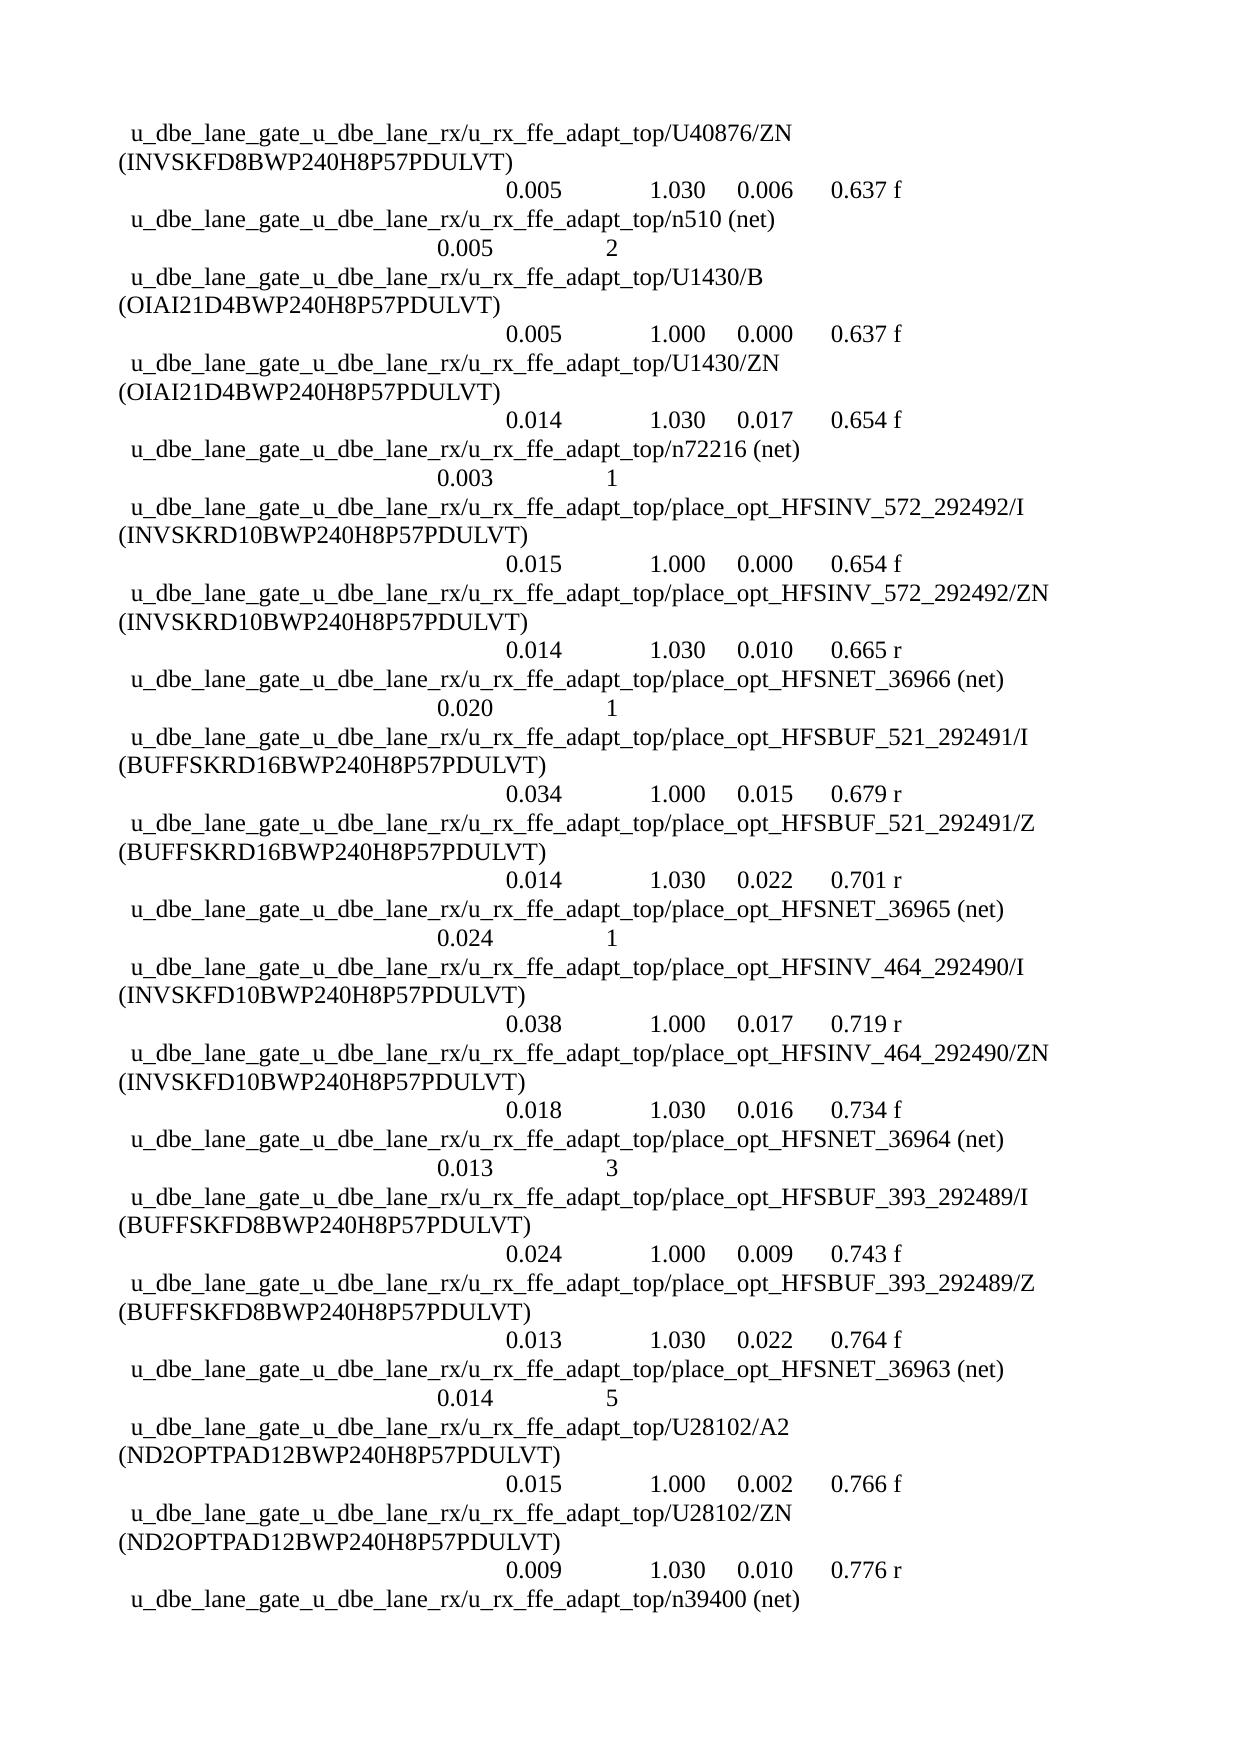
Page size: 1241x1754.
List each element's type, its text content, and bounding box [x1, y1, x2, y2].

text u_dbe_lane_gate_u_dbe_lane_rx/u_rx_ffe_adapt_top/place_opt_HFSINV_572_292492/ZN (INVSKRD10BWP240H8P57PDULVT) [118, 578, 1122, 636]
text u_dbe_lane_gate_u_dbe_lane_rx/u_rx_ffe_adapt_top/place_opt_HFSNET_36965 (net) [118, 894, 1122, 923]
text u_dbe_lane_gate_u_dbe_lane_rx/u_rx_ffe_adapt_top/n39400 (net) [118, 1584, 1122, 1613]
text 0.024 1 [118, 923, 1122, 952]
text u_dbe_lane_gate_u_dbe_lane_rx/u_rx_ffe_adapt_top/place_opt_HFSINV_464_292490/ZN (INVSKFD10BWP240H8P57PDULVT) [118, 1038, 1122, 1096]
text 0.020 1 [118, 693, 1122, 722]
text u_dbe_lane_gate_u_dbe_lane_rx/u_rx_ffe_adapt_top/U40876/ZN (INVSKFD8BWP240H8P57PDULVT) [118, 118, 1122, 176]
text u_dbe_lane_gate_u_dbe_lane_rx/u_rx_ffe_adapt_top/place_opt_HFSBUF_393_292489/Z (BUFFSKFD8BWP240H8P57PDULVT) [118, 1268, 1122, 1326]
text 0.005 1.000 0.000 0.637 f [118, 319, 1122, 348]
text 0.018 1.030 0.016 0.734 f [118, 1096, 1122, 1124]
text 0.034 1.000 0.015 0.679 r [118, 779, 1122, 808]
text 0.005 1.030 0.006 0.637 f [118, 176, 1122, 204]
text 0.003 1 [118, 463, 1122, 492]
text 0.015 1.000 0.002 0.766 f [118, 1469, 1122, 1498]
text u_dbe_lane_gate_u_dbe_lane_rx/u_rx_ffe_adapt_top/place_opt_HFSINV_572_292492/I (INVSKRD10BWP240H8P57PDULVT) [118, 492, 1122, 549]
text u_dbe_lane_gate_u_dbe_lane_rx/u_rx_ffe_adapt_top/n72216 (net) [118, 434, 1122, 463]
text u_dbe_lane_gate_u_dbe_lane_rx/u_rx_ffe_adapt_top/U1430/ZN (OIAI21D4BWP240H8P57PDULVT) [118, 348, 1122, 406]
text u_dbe_lane_gate_u_dbe_lane_rx/u_rx_ffe_adapt_top/place_opt_HFSNET_36966 (net) [118, 664, 1122, 693]
text u_dbe_lane_gate_u_dbe_lane_rx/u_rx_ffe_adapt_top/place_opt_HFSNET_36964 (net) [118, 1124, 1122, 1153]
text u_dbe_lane_gate_u_dbe_lane_rx/u_rx_ffe_adapt_top/place_opt_HFSBUF_393_292489/I (BUFFSKFD8BWP240H8P57PDULVT) [118, 1182, 1122, 1239]
text u_dbe_lane_gate_u_dbe_lane_rx/u_rx_ffe_adapt_top/place_opt_HFSINV_464_292490/I (INVSKFD10BWP240H8P57PDULVT) [118, 952, 1122, 1009]
text u_dbe_lane_gate_u_dbe_lane_rx/u_rx_ffe_adapt_top/place_opt_HFSBUF_521_292491/Z (BUFFSKRD16BWP240H8P57PDULVT) [118, 808, 1122, 866]
text 0.024 1.000 0.009 0.743 f [118, 1239, 1122, 1268]
text 0.013 1.030 0.022 0.764 f [118, 1326, 1122, 1354]
text 0.005 2 [118, 233, 1122, 262]
text u_dbe_lane_gate_u_dbe_lane_rx/u_rx_ffe_adapt_top/place_opt_HFSBUF_521_292491/I (BUFFSKRD16BWP240H8P57PDULVT) [118, 722, 1122, 779]
text 0.009 1.030 0.010 0.776 r [118, 1556, 1122, 1584]
text u_dbe_lane_gate_u_dbe_lane_rx/u_rx_ffe_adapt_top/n510 (net) [118, 204, 1122, 233]
text 0.015 1.000 0.000 0.654 f [118, 549, 1122, 578]
text u_dbe_lane_gate_u_dbe_lane_rx/u_rx_ffe_adapt_top/place_opt_HFSNET_36963 (net) [118, 1354, 1122, 1383]
text 0.014 1.030 0.017 0.654 f [118, 406, 1122, 434]
text 0.013 3 [118, 1153, 1122, 1182]
text u_dbe_lane_gate_u_dbe_lane_rx/u_rx_ffe_adapt_top/U1430/B (OIAI21D4BWP240H8P57PDULVT) [118, 262, 1122, 319]
text 0.014 1.030 0.022 0.701 r [118, 866, 1122, 894]
text 0.038 1.000 0.017 0.719 r [118, 1009, 1122, 1038]
text 0.014 1.030 0.010 0.665 r [118, 636, 1122, 664]
text u_dbe_lane_gate_u_dbe_lane_rx/u_rx_ffe_adapt_top/U28102/A2 (ND2OPTPAD12BWP240H8P57PDULVT) [118, 1412, 1122, 1469]
text 0.014 5 [118, 1383, 1122, 1412]
text u_dbe_lane_gate_u_dbe_lane_rx/u_rx_ffe_adapt_top/U28102/ZN (ND2OPTPAD12BWP240H8P57PDULVT) [118, 1498, 1122, 1556]
